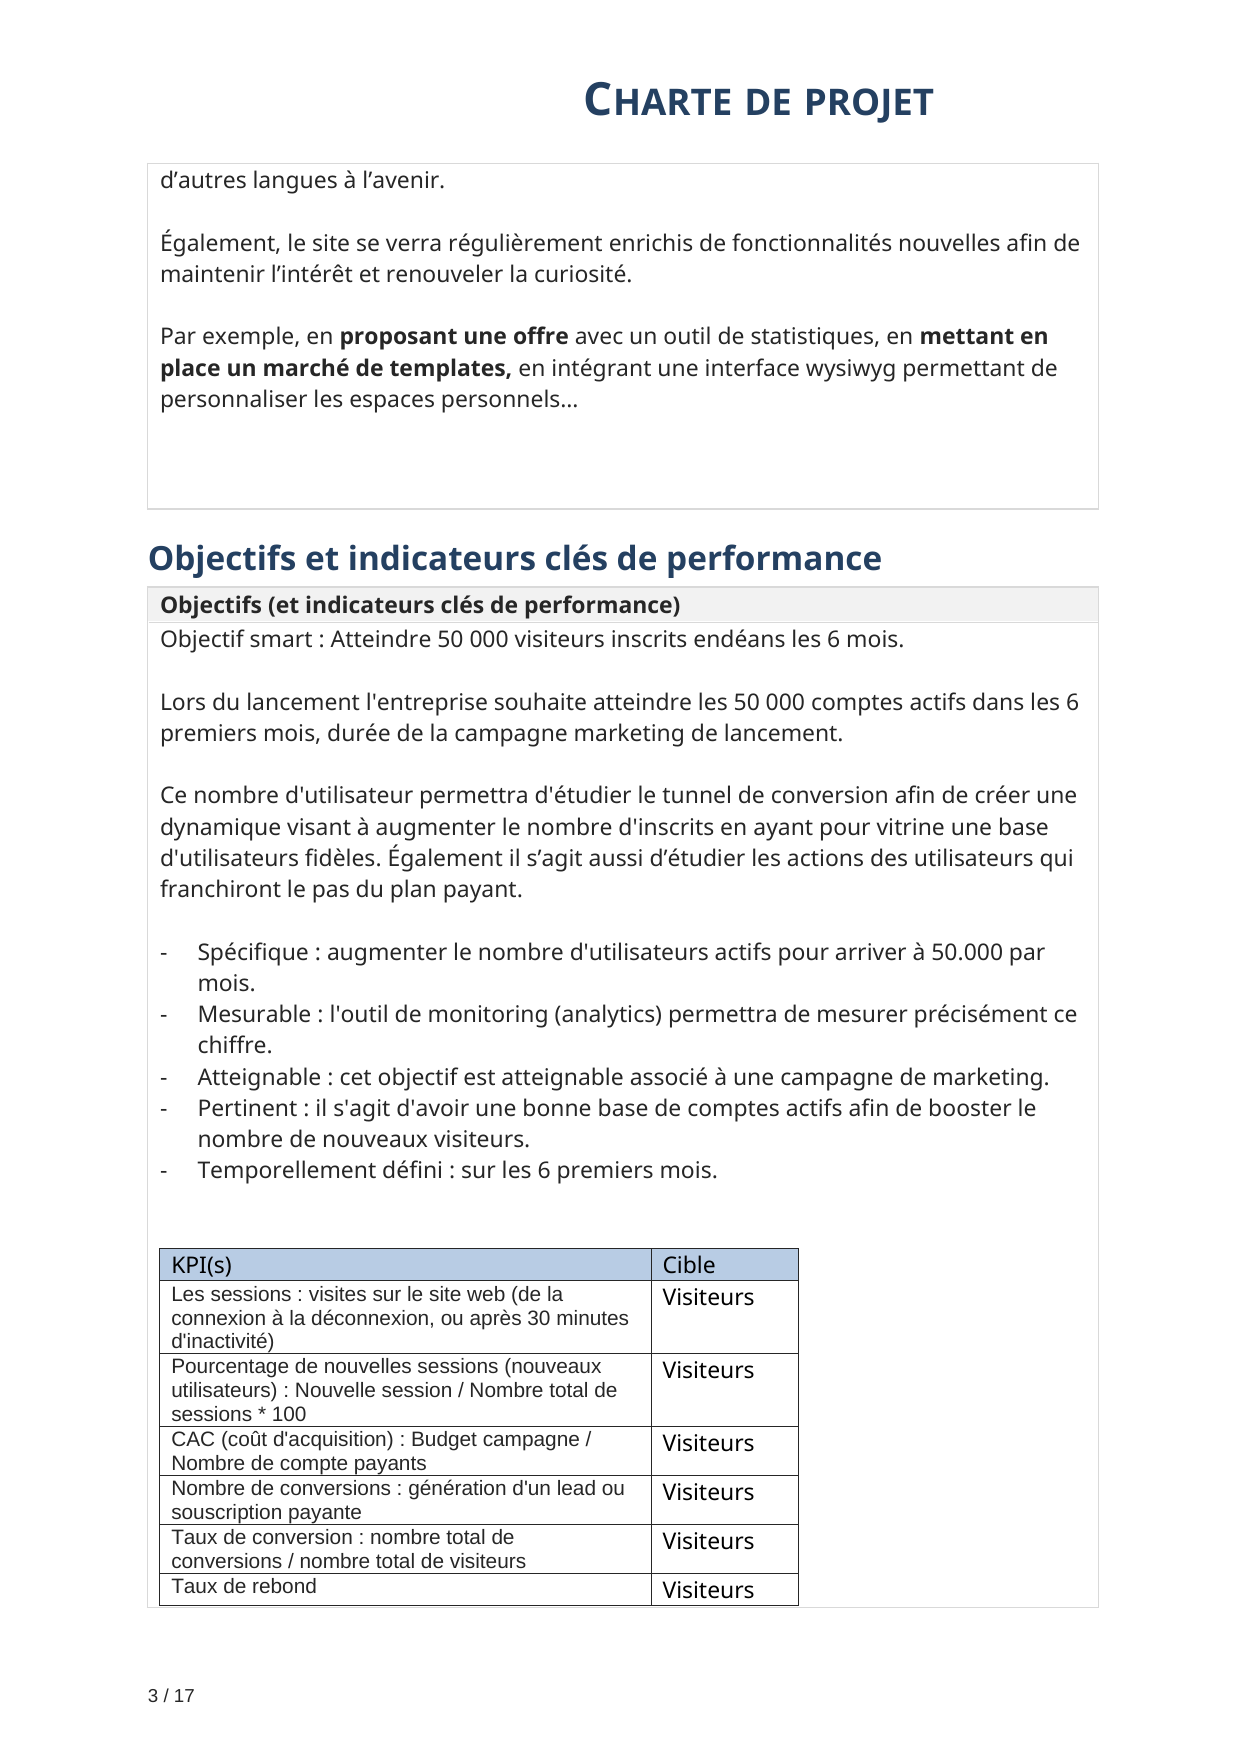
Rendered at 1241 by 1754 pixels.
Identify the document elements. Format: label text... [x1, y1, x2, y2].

table_cell Visiteurs [652, 1281, 798, 1353]
table_cell Pourcentage de nouvelles sessions (nouveaux utilisateurs) : Nouvelle session / Nombre total de sessions * 100 [160, 1354, 651, 1426]
table_cell Taux de rebond [160, 1574, 651, 1605]
table_cell Visiteurs [652, 1427, 798, 1475]
table_header Cible [652, 1249, 798, 1280]
table_cell Visiteurs [652, 1476, 798, 1524]
table_header Objectifs (et indicateurs clés de performance) [148, 588, 1098, 621]
table_cell Visiteurs [652, 1354, 798, 1426]
table_cell d’autres langues à l’avenir. Également, le site se verra régulièrement enrichis de fonctionnalités nouvelles afin de maintenir l’intérêt et renouveler la curiosité. Par exemple, en proposant une offre avec un outil de statistiques, en mettant en place un marché de templates, en intégrant une interface wysiwyg permettant de personnaliser les espaces personnels… [148, 164, 1098, 508]
table_cell Visiteurs [652, 1525, 798, 1573]
subtitle Objectifs et indicateurs clés de performance [148, 534, 1108, 580]
table_cell Taux de conversion : nombre total de conversions / nombre total de visiteurs [160, 1525, 651, 1573]
table_cell Objectif smart : Atteindre 50 000 visiteurs inscrits endéans les 6 mois. Lors du lancement l'entreprise souhaite atteindre les 50 000 comptes actifs dans les 6 premiers mois, durée de la campagne marketing de lancement. Ce nombre d'utilisateur permettra d'étudier le tunnel de conversion afin de créer une dynamique visant à augmenter le nombre d'inscrits en ayant pour vitrine une base d'utilisateurs fidèles. Également il s’agit aussi d’étudier les actions des utilisateurs qui franchiront le pas du plan payant. Spécifique : augmenter le nombre d'utilisateurs actifs pour arriver à 50.000 par mois. Mesurable : l'outil de monitoring (analytics) permettra de mesurer précisément ce chiffre. Atteignable : cet objectif est atteignable associé à une campagne de marketing. Pertinent : il s'agit d'avoir une bonne base de comptes actifs afin de booster le nombre de nouveaux visiteurs. Temporellement défini : sur les 6 premiers mois. [148, 623, 1098, 1606]
table_header KPI(s) [160, 1249, 651, 1280]
table_cell Les sessions : visites sur le site web (de la connexion à la déconnexion, ou après 30 minutes d'inactivité) [160, 1281, 651, 1353]
table_cell Visiteurs [652, 1574, 798, 1605]
table_cell Nombre de conversions : génération d'un lead ou souscription payante [160, 1476, 651, 1524]
table_cell CAC (coût d'acquisition) : Budget campagne / Nombre de compte payants [160, 1427, 651, 1475]
